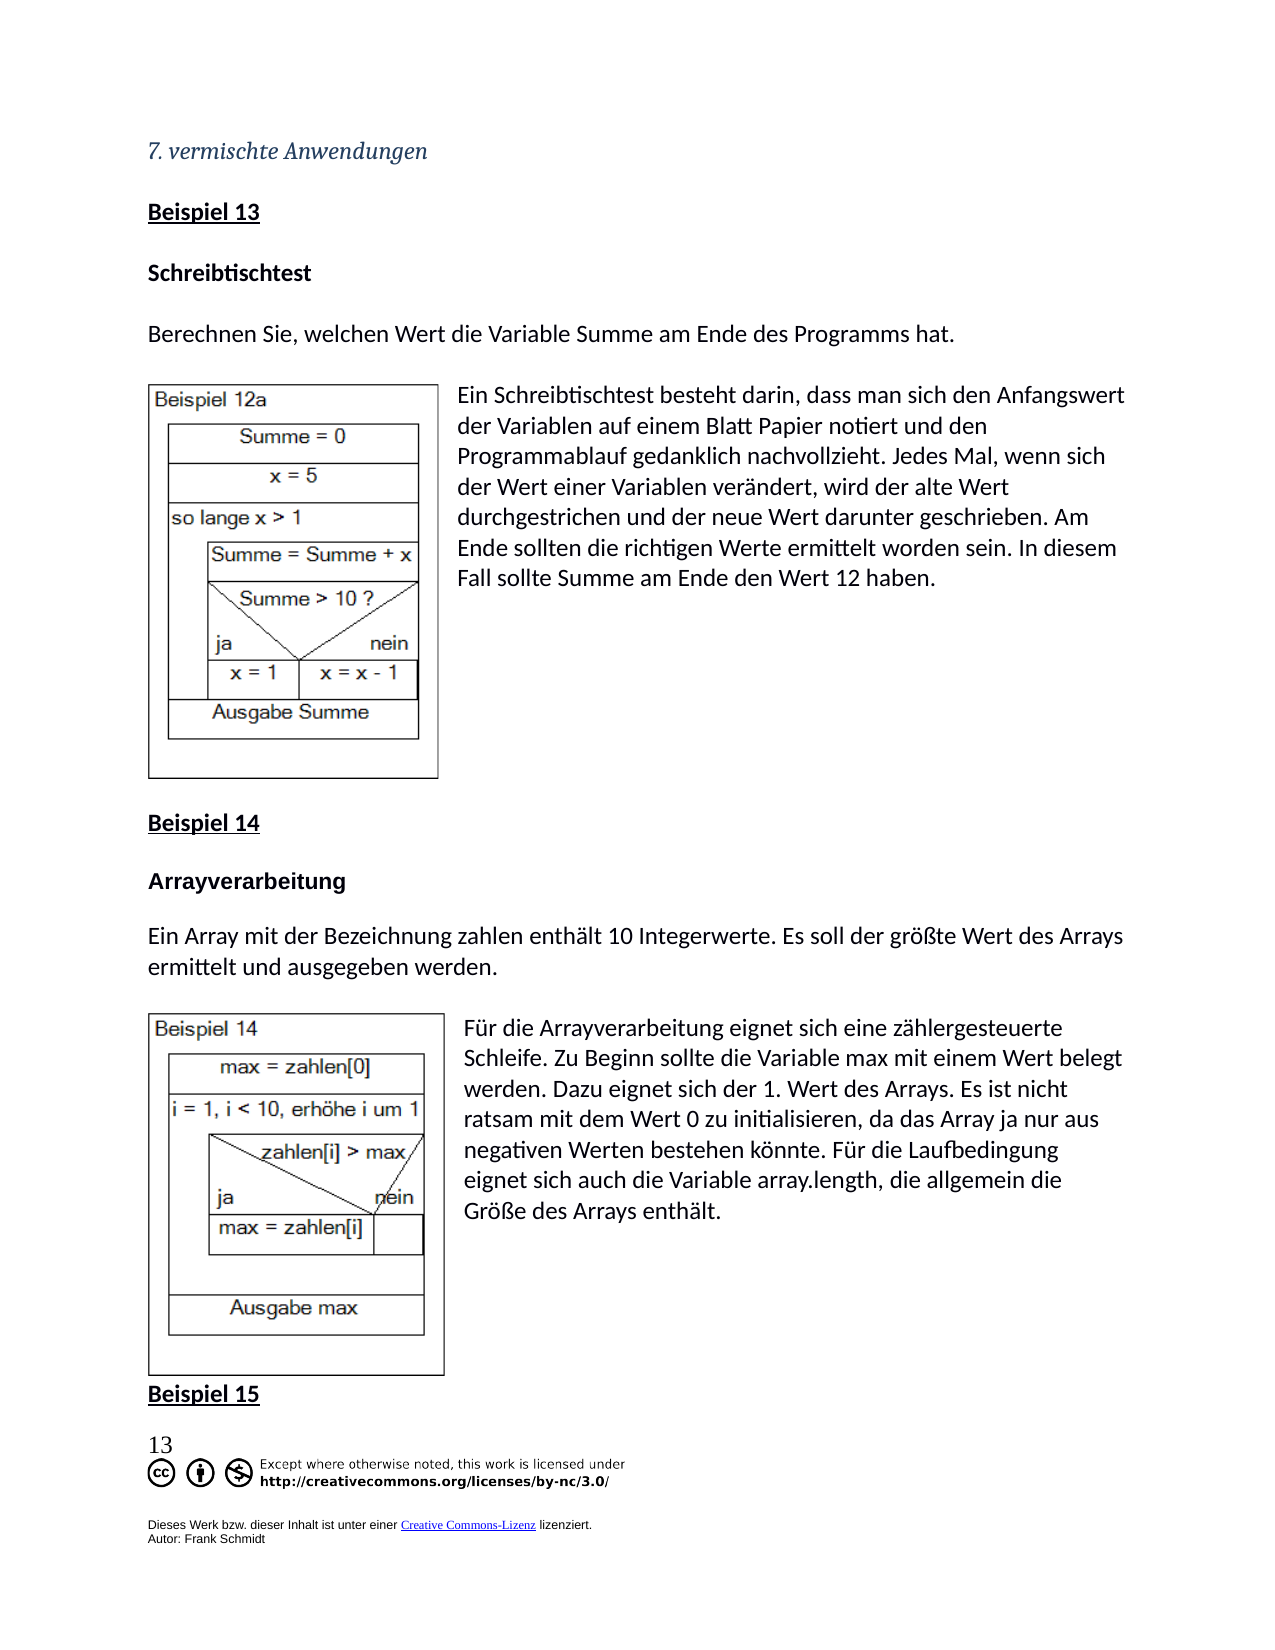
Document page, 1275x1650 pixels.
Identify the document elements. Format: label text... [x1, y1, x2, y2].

text Berechnen Sie, welchen Wert die Variable Summe am Ende des Programms hat. [148, 318, 1127, 349]
subtitle 7. vermischte Anwendungen [148, 137, 1127, 166]
picture [147, 1458, 625, 1489]
text Schreibtischtest [148, 257, 1127, 288]
text Ein Array mit der Bezeichnung zahlen enthält 10 Integerwerte. Es soll der größte Wert des Arrays ermittelt und ausgegeben werden. [148, 921, 1127, 982]
text Beispiel 15 [148, 1378, 1127, 1409]
text Arrayverarbeitung [148, 868, 1127, 894]
text Für die Arrayverarbeitung eignet sich eine zählergesteuerte Schleife. Zu Beginn sollte die Variable max mit einem Wert belegt werden. Dazu eignet sich der 1. Wert des Arrays. Es ist nicht ratsam mit dem Wert 0 zu initialisieren, da das Array ja nur aus negativen Werten bestehen könnte. Für die Laufbedingung eignet sich auch die Variable array.length, die allgemein die Größe des Arrays enthält. [445, 1012, 1127, 1226]
text Ein Schreibtischtest besteht darin, dass man sich den Anfangswert der Variablen auf einem Blatt Papier notiert und den Programmablauf gedanklich nachvollzieht. Jedes Mal, wenn sich der Wert einer Variablen verändert, wird der alte Wert durchgestrichen und der neue Wert darunter geschrieben. Am Ende sollten die richtigen Werte ermittelt worden sein. In diesem Fall sollte Summe am Ende den Wert 12 haben. [148, 379, 1127, 593]
picture [147, 383, 439, 779]
text Beispiel 14 [148, 807, 1127, 837]
picture [147, 1012, 445, 1376]
text Beispiel 13 [148, 196, 1127, 227]
